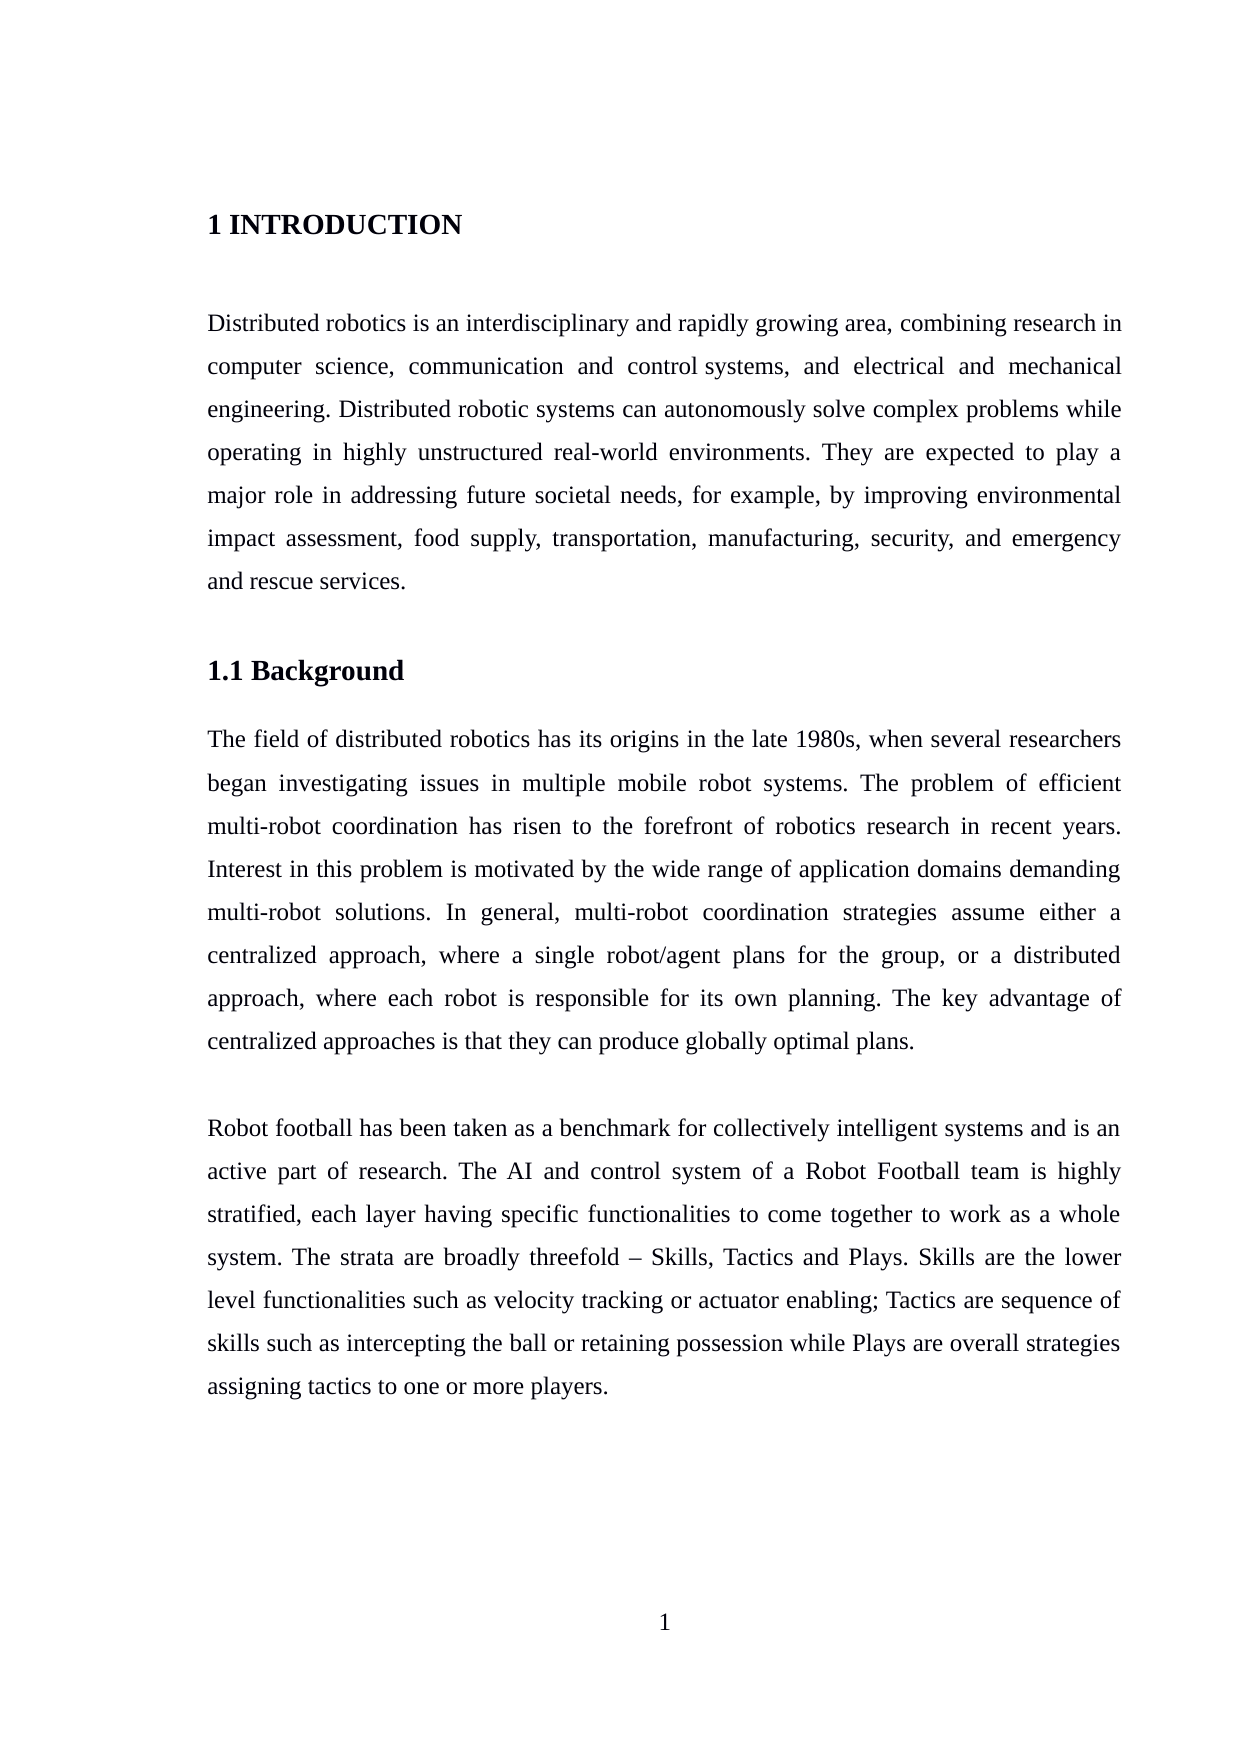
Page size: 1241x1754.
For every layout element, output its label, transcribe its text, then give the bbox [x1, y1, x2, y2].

text 1 INTRODUCTION [207, 207, 1122, 241]
text Robot football has been taken as a benchmark for collectively intelligent systems and is an active part of research. The AI and control system of a Robot Football team is highly stratified, each layer having specific functionalities to come together to work as a whole system. The strata are broadly threefold – Skills, Tactics and Plays. Skills are the lower level functionalities such as velocity tracking or actuator enabling; Tactics are sequence of skills such as intercepting the ball or retaining possession while Plays are overall strategies assigning tactics to one or more players. [207, 1113, 1122, 1400]
text The field of distributed robotics has its origins in the late 1980s, when several researchers began investigating issues in multiple mobile robot systems. The problem of efficient multi-robot coordination has risen to the forefront of robotics research in recent years. Interest in this problem is motivated by the wide range of application domains demanding multi-robot solutions. In general, multi-robot coordination strategies assume either a centralized approach, where a single robot/agent plans for the group, or a distributed approach, where each robot is responsible for its own planning. The key advantage of centralized approaches is that they can produce globally optimal plans. [207, 724, 1122, 1055]
text Distributed robotics is an interdisciplinary and rapidly growing area, combining research in computer science, communication and control systems, and electrical and mechanical engineering. Distributed robotic systems can autonomously solve complex problems while operating in highly unstructured real-world environments. They are expected to play a major role in addressing future societal needs, for example, by improving environmental impact assessment, food supply, transportation, manufacturing, security, and emergency and rescue services. [207, 308, 1122, 595]
text 1.1 Background [207, 653, 1122, 686]
